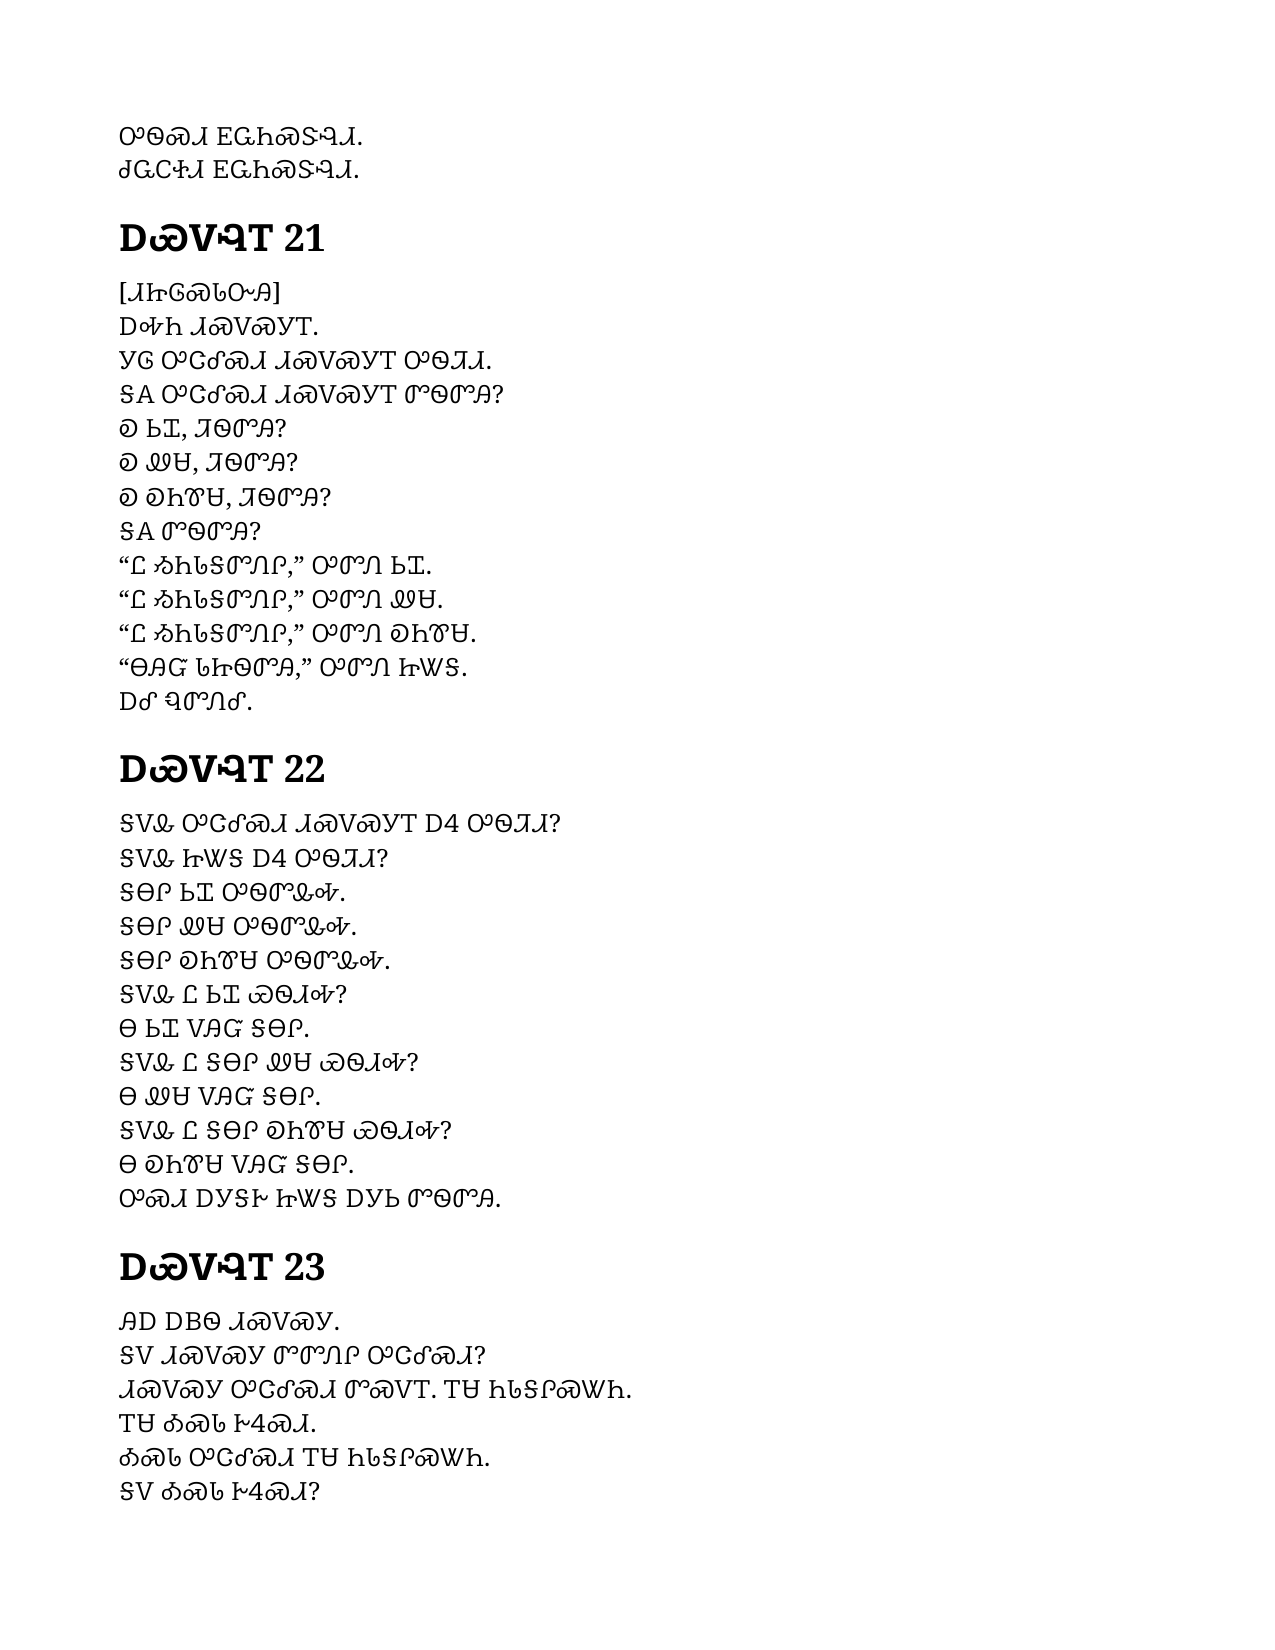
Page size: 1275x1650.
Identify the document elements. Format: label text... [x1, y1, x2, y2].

text Ꮎ ᏪᏌ ᏙᎯᏳ ᎦᎾᎵ. [118, 1079, 1157, 1113]
text ᎦᎪ ᎤᏣᎴᏍᏗ ᏗᏍᏙᏍᎩᎢ ᏛᏫᏛᎯ? [118, 377, 1157, 411]
text ᎦᏙᎲ Ꮭ ᎦᎾᎵ ᎧᏂᏈᏌ ᏯᏫᏗᎭ? [118, 1113, 1157, 1147]
text “ᎾᎯᏳ ᏓᏥᏫᏛᎯ,” ᎤᏛᏁ ᏥᏔᎦ. [118, 649, 1157, 683]
text ᎦᎾᎵ ᏏᏆ ᎤᏫᏛᎲᎭ. [118, 874, 1157, 908]
text ᎯᎠ ᎠᏴᏫ ᏗᏍᏙᏍᎩ. [118, 1303, 1157, 1337]
text ᎦᏙᎲ Ꮭ ᎦᎾᎵ ᏪᏌ ᏯᏫᏗᎭ? [118, 1044, 1157, 1079]
text ᎦᎾᎵ ᏪᏌ ᎤᏫᏛᎲᎭ. [118, 908, 1157, 942]
text ᎦᏙ ᎣᏍᏓ ᎨᏎᏍᏗ? [118, 1474, 1157, 1508]
subtitle ᎠᏯᏙᎸᎢ 23 [118, 1240, 1157, 1291]
text ᎦᏙᎲ ᏥᏔᎦ ᎠᏎ ᎤᏫᏘᏗ? [118, 840, 1157, 874]
text ᎦᏙᎲ Ꮭ ᏏᏆ ᏯᏫᏗᎭ? [118, 976, 1157, 1011]
text Ꭷ ᎧᏂᏈᏌ, ᏘᏫᏛᎯ? [118, 479, 1157, 513]
text ᎤᏍᏗ ᎠᎩᎦᎨ ᏥᏔᎦ ᎠᎩᏏ ᏛᏫᏛᎯ. [118, 1181, 1157, 1215]
text ᎦᎾᎵ ᎧᏂᏈᏌ ᎤᏫᏛᎲᎭ. [118, 942, 1157, 976]
subtitle ᎠᏯᏙᎸᎢ 22 [118, 743, 1157, 794]
text ᎠᎴ ᏄᏛᏁᎴ. [118, 683, 1157, 718]
text Ꭷ ᏏᏆ, ᏘᏫᏛᎯ? [118, 411, 1157, 445]
text “Ꮭ ᏱᏂᏓᎦᏛᏁᎵ,” ᎤᏛᏁ ᎧᏂᏈᏌ. [118, 615, 1157, 649]
text ᎣᏍᏓ ᎤᏣᎴᏍᏗ ᎢᏌ ᏂᏓᎦᎵᏍᏔᏂ. [118, 1440, 1157, 1474]
text Ꮎ ᎧᏂᏈᏌ ᏙᎯᏳ ᎦᎾᎵ. [118, 1147, 1157, 1181]
text ᎦᎪ ᏛᏫᏛᎯ? [118, 513, 1157, 547]
text ᎩᎶ ᎤᏣᎴᏍᏗ ᏗᏍᏙᏍᎩᎢ ᎤᏫᏘᏗ. [118, 343, 1157, 377]
text ᎦᏙ ᏗᏍᏙᏍᎩ ᏛᏛᏁᎵ ᎤᏣᎴᏍᏗ? [118, 1337, 1157, 1372]
text ᎤᏫᏍᏗ ᎬᏩᏂᏍᏕᎸᏗ. [118, 118, 1157, 152]
text “Ꮭ ᏱᏂᏓᎦᏛᏁᎵ,” ᎤᏛᏁ ᏏᏆ. [118, 547, 1157, 581]
text ᎦᏙᎲ ᎤᏣᎴᏍᏗ ᏗᏍᏙᏍᎩᎢ ᎠᏎ ᎤᏫᏘᏗ? [118, 806, 1157, 840]
text “Ꮭ ᏱᏂᏓᎦᏛᏁᎵ,” ᎤᏛᏁ ᏪᏌ. [118, 581, 1157, 615]
text Ꭷ ᏪᏌ, ᏘᏫᏛᎯ? [118, 445, 1157, 479]
text [ᏗᏥᎶᏍᏓᏅᎯ] [118, 275, 1157, 309]
text ᏧᏩᏟᏐᏗ ᎬᏩᏂᏍᏕᎸᏗ. [118, 152, 1157, 186]
text Ꮎ ᏏᏆ ᏙᎯᏳ ᎦᎾᎵ. [118, 1011, 1157, 1044]
text ᏗᏍᏙᏍᎩ ᎤᏣᎴᏍᏗ ᏛᏍᏙᎢ. ᎢᏌ ᏂᏓᎦᎵᏍᏔᏂ. [118, 1372, 1157, 1406]
text ᎠᎭᏂ ᏗᏍᏙᏍᎩᎢ. [118, 309, 1157, 343]
text ᎢᏌ ᎣᏍᏓ ᎨᏎᏍᏗ. [118, 1406, 1157, 1440]
subtitle ᎠᏯᏙᎸᎢ 21 [118, 211, 1157, 262]
